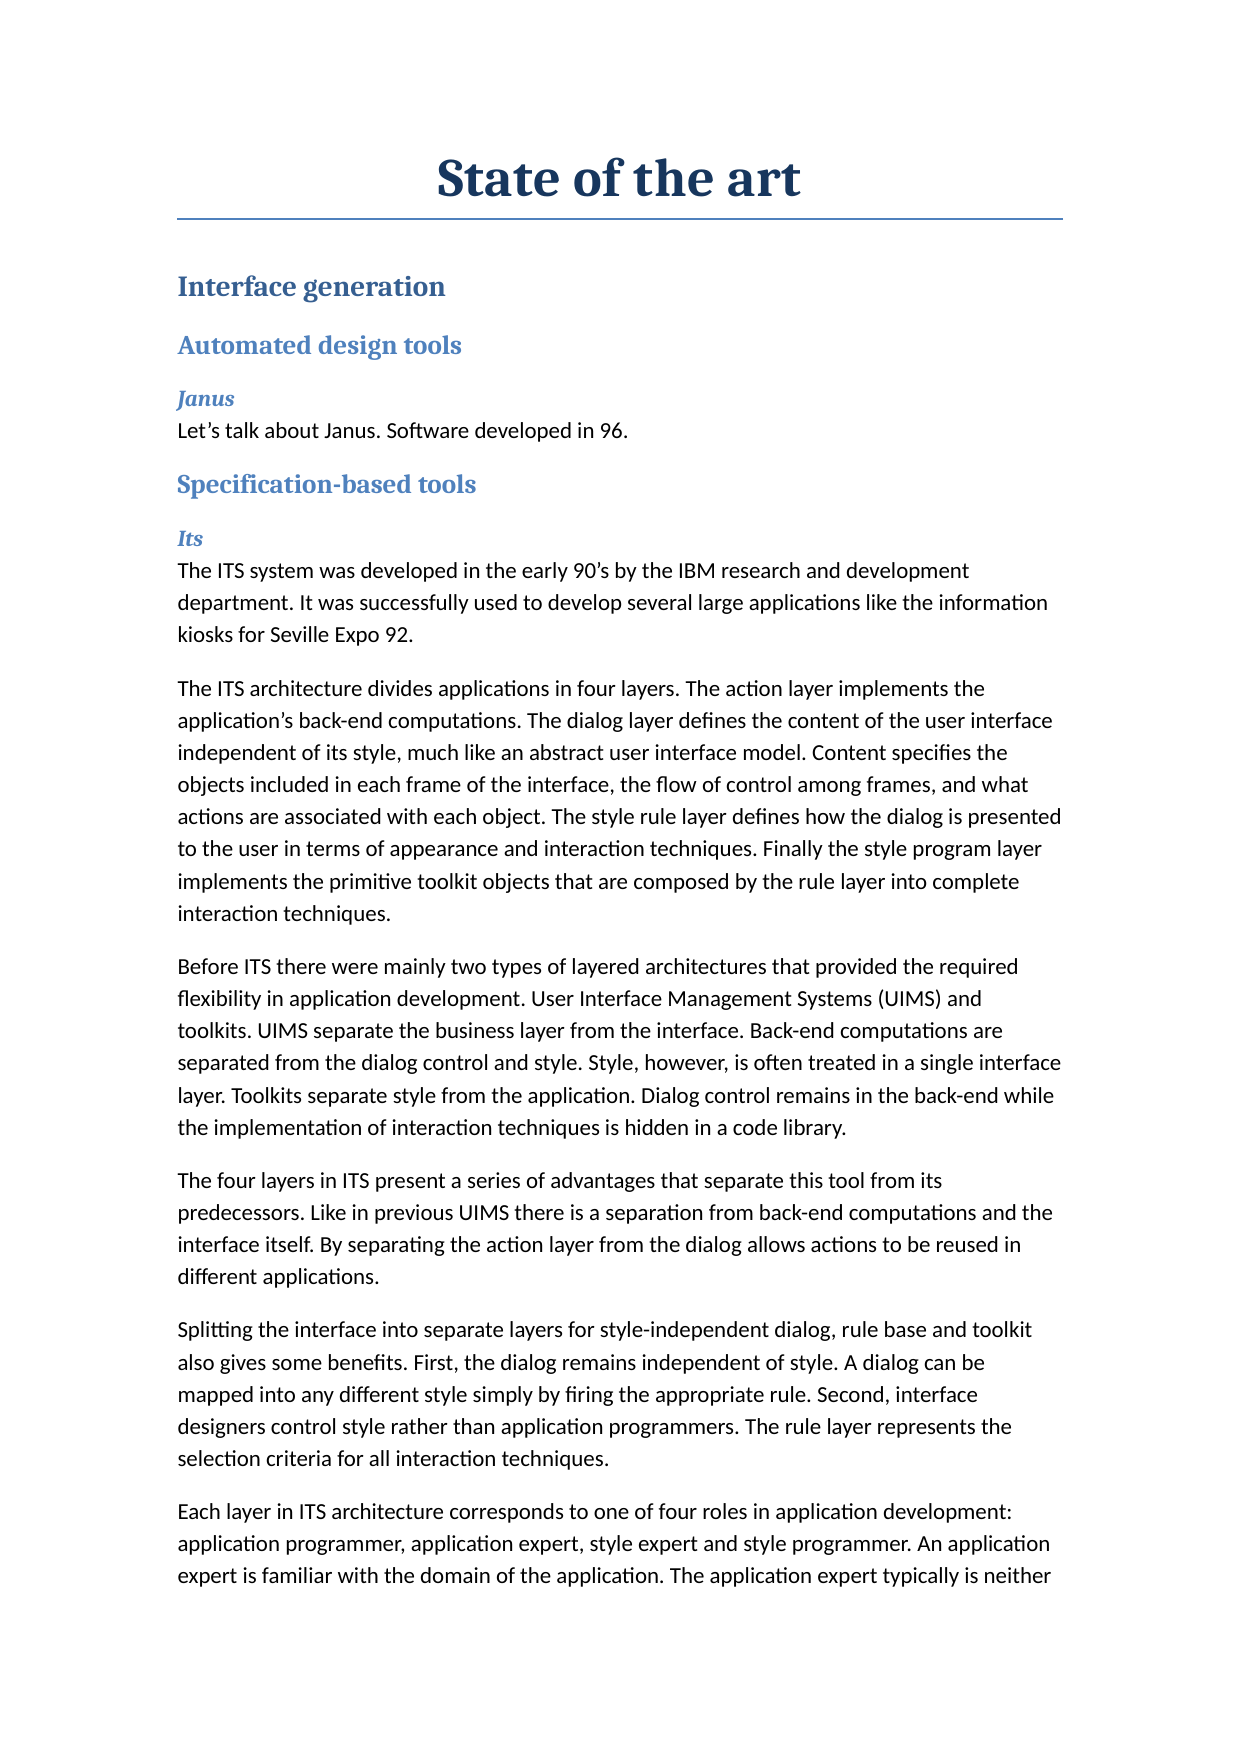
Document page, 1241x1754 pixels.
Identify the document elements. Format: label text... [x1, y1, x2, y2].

subtitle Janus [177, 386, 1063, 413]
text Before ITS there were mainly two types of layered architectures that provided the required flexibility in application development. User Interface Management Systems (UIMS) and toolkits. UIMS separate the business layer from the interface. Back-end computations are separated from the dialog control and style. Style, however, is often treated in a single interface layer. Toolkits separate style from the application. Dialog control remains in the back-end while the implementation of interaction techniques is hidden in a code library. [177, 952, 1063, 1141]
subtitle Specification-based tools [177, 469, 1063, 501]
subtitle Automated design tools [177, 330, 1063, 361]
subtitle Its [177, 526, 1063, 552]
text The ITS architecture divides applications in four layers. The action layer implements the application’s back-end computations. The dialog layer defines the content of the user interface independent of its style, much like an abstract user interface model. Content specifies the objects included in each frame of the interface, the flow of control among frames, and what actions are associated with each object. The style rule layer defines how the dialog is presented to the user in terms of appearance and interaction techniques. Finally the style program layer implements the primitive toolkit objects that are composed by the rule layer into complete interaction techniques. [177, 674, 1063, 927]
text Each layer in ITS architecture corresponds to one of four roles in application development: application programmer, application expert, style expert and style programmer. An application expert is familiar with the domain of the application. The application expert typically is neither [177, 1497, 1063, 1590]
title State of the art [177, 148, 1063, 218]
text The four layers in ITS present a series of advantages that separate this tool from its predecessors. Like in previous UIMS there is a separation from back-end computations and the interface itself. By separating the action layer from the dialog allows actions to be reused in different applications. [177, 1166, 1063, 1291]
text Let’s talk about Janus. Software developed in 96. [177, 416, 1063, 444]
text Splitting the interface into separate layers for style-independent dialog, rule base and toolkit also gives some benefits. First, the dialog remains independent of style. A dialog can be mapped into any different style simply by firing the appropriate rule. Second, interface designers control style rather than application programmers. The rule layer represents the selection criteria for all interaction techniques. [177, 1316, 1063, 1472]
text The ITS system was developed in the early 90’s by the IBM research and development department. It was successfully used to develop several large applications like the information kiosks for Seville Expo 92. [177, 556, 1063, 649]
subtitle Interface generation [177, 270, 1063, 304]
